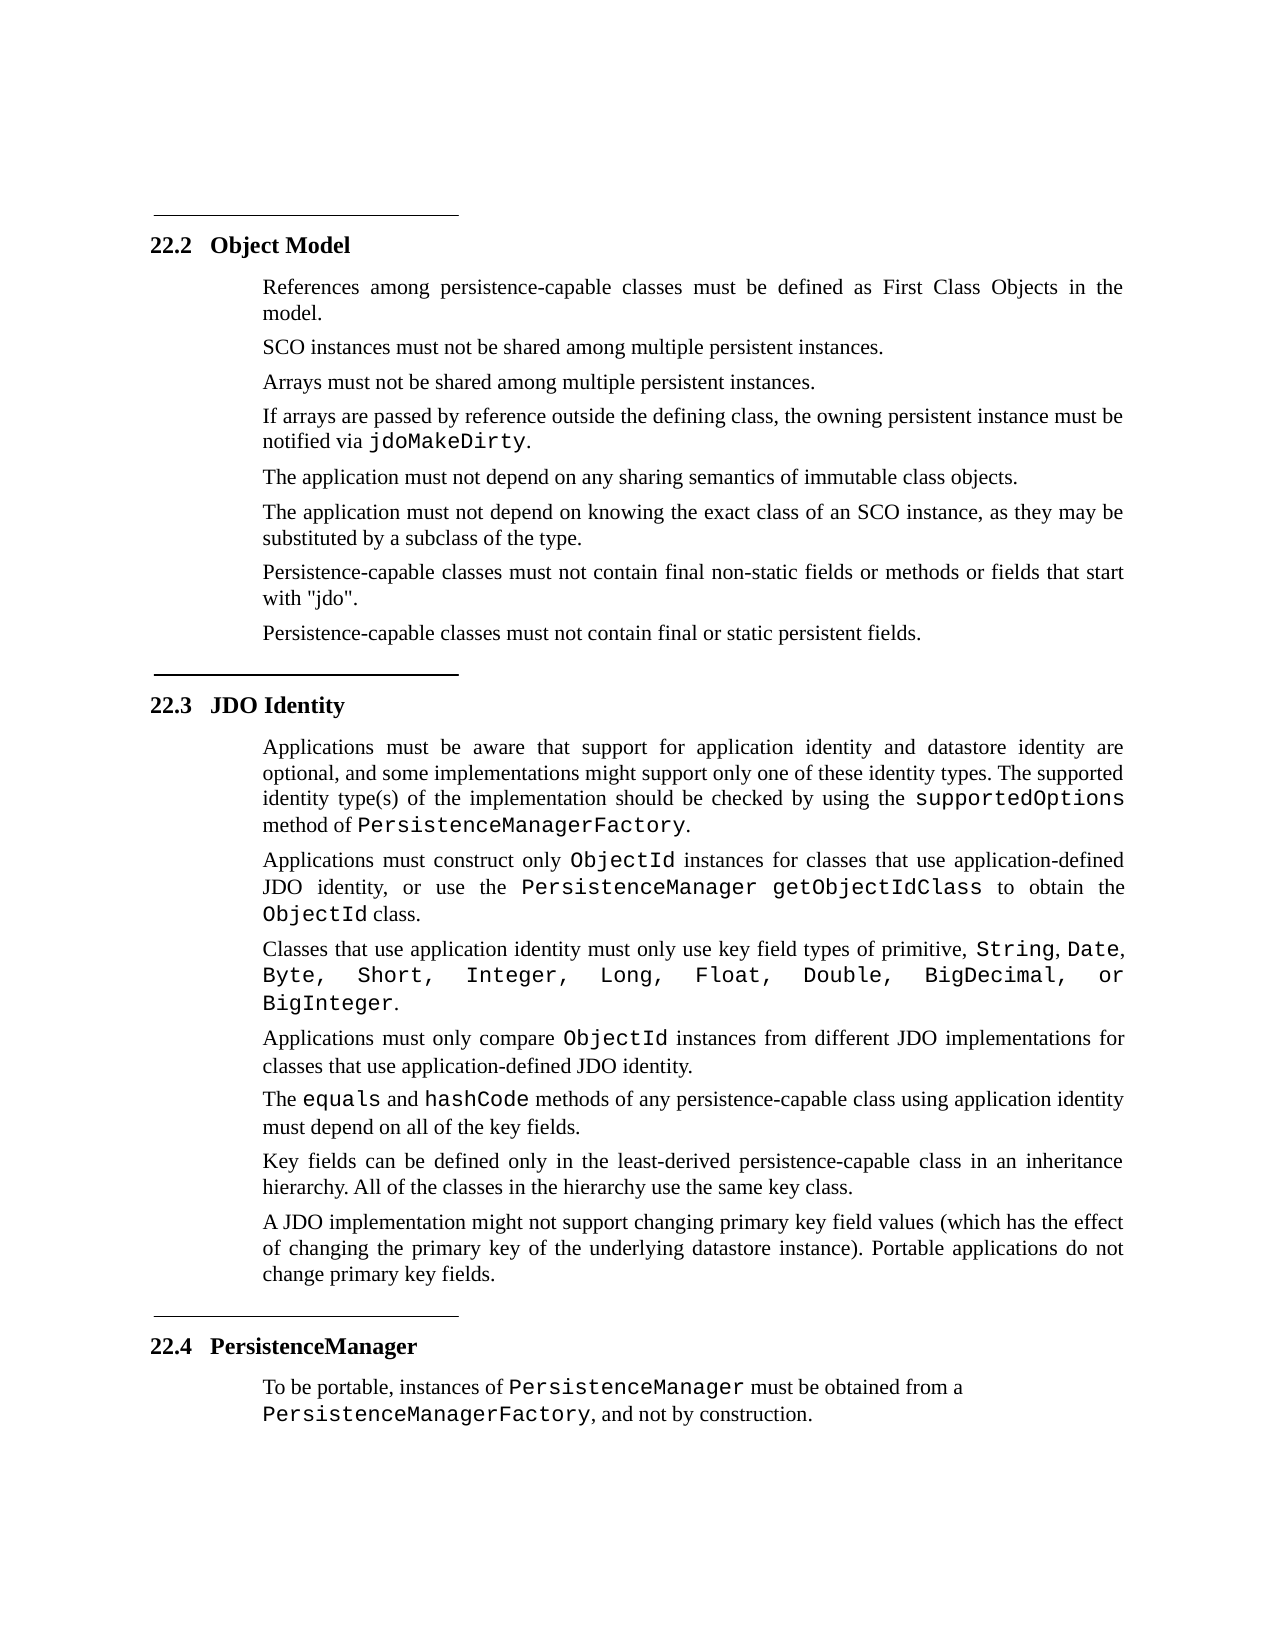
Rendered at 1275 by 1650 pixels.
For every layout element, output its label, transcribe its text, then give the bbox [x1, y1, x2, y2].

text To be portable, instances of PersistenceManager must be obtained from a PersistenceManagerFactory, and not by construction. [262, 1374, 1125, 1428]
subtitle PersistenceManager [150, 1332, 1125, 1359]
text Persistence-capable classes must not contain final or static persistent fields. [262, 619, 1125, 645]
subtitle JDO Identity [150, 691, 1125, 718]
text A JDO implementation might not support changing primary key field values (which has the effect of changing the primary key of the underlying datastore instance). Portable applications do not change primary key fields. [262, 1208, 1125, 1286]
text Applications must only compare ObjectId instances from different JDO implementations for classes that use application-defined JDO identity. [262, 1025, 1125, 1078]
text Applications must be aware that support for application identity and datastore identity are optional, and some implementations might support only one of these identity types. The supported identity type(s) of the implementation should be checked by using the supportedOptions method of PersistenceManagerFactory. [262, 733, 1125, 839]
text The application must not depend on knowing the exact class of an SCO instance, as they may be substituted by a subclass of the type. [262, 498, 1125, 550]
text Persistence-capable classes must not contain final non-static fields or methods or fields that start with "jdo". [262, 558, 1125, 610]
text References among persistence-capable classes must be defined as First Class Objects in the model. [262, 273, 1125, 325]
text SCO instances must not be shared among multiple persistent instances. [262, 333, 1125, 359]
text Arrays must not be shared among multiple persistent instances. [262, 368, 1125, 394]
text The equals and hashCode methods of any persistence-capable class using application identity must depend on all of the key fields. [262, 1086, 1125, 1139]
text If arrays are passed by reference outside the defining class, the owning persistent instance must be notified via jdoMakeDirty. [262, 402, 1125, 455]
text Key fields can be defined only in the least-derived persistence-capable class in an inheritance hierarchy. All of the classes in the hierarchy use the same key class. [262, 1147, 1125, 1199]
text Applications must construct only ObjectId instances for classes that use application-defined JDO identity, or use the PersistenceManager getObjectIdClass to obtain the ObjectId class. [262, 847, 1125, 928]
text Classes that use application identity must only use key field types of primitive, String, Date, Byte, Short, Integer, Long, Float, Double, BigDecimal, or BigInteger. [262, 936, 1125, 1016]
subtitle Object Model [150, 231, 1125, 258]
text The application must not depend on any sharing semantics of immutable class objects. [262, 463, 1125, 489]
